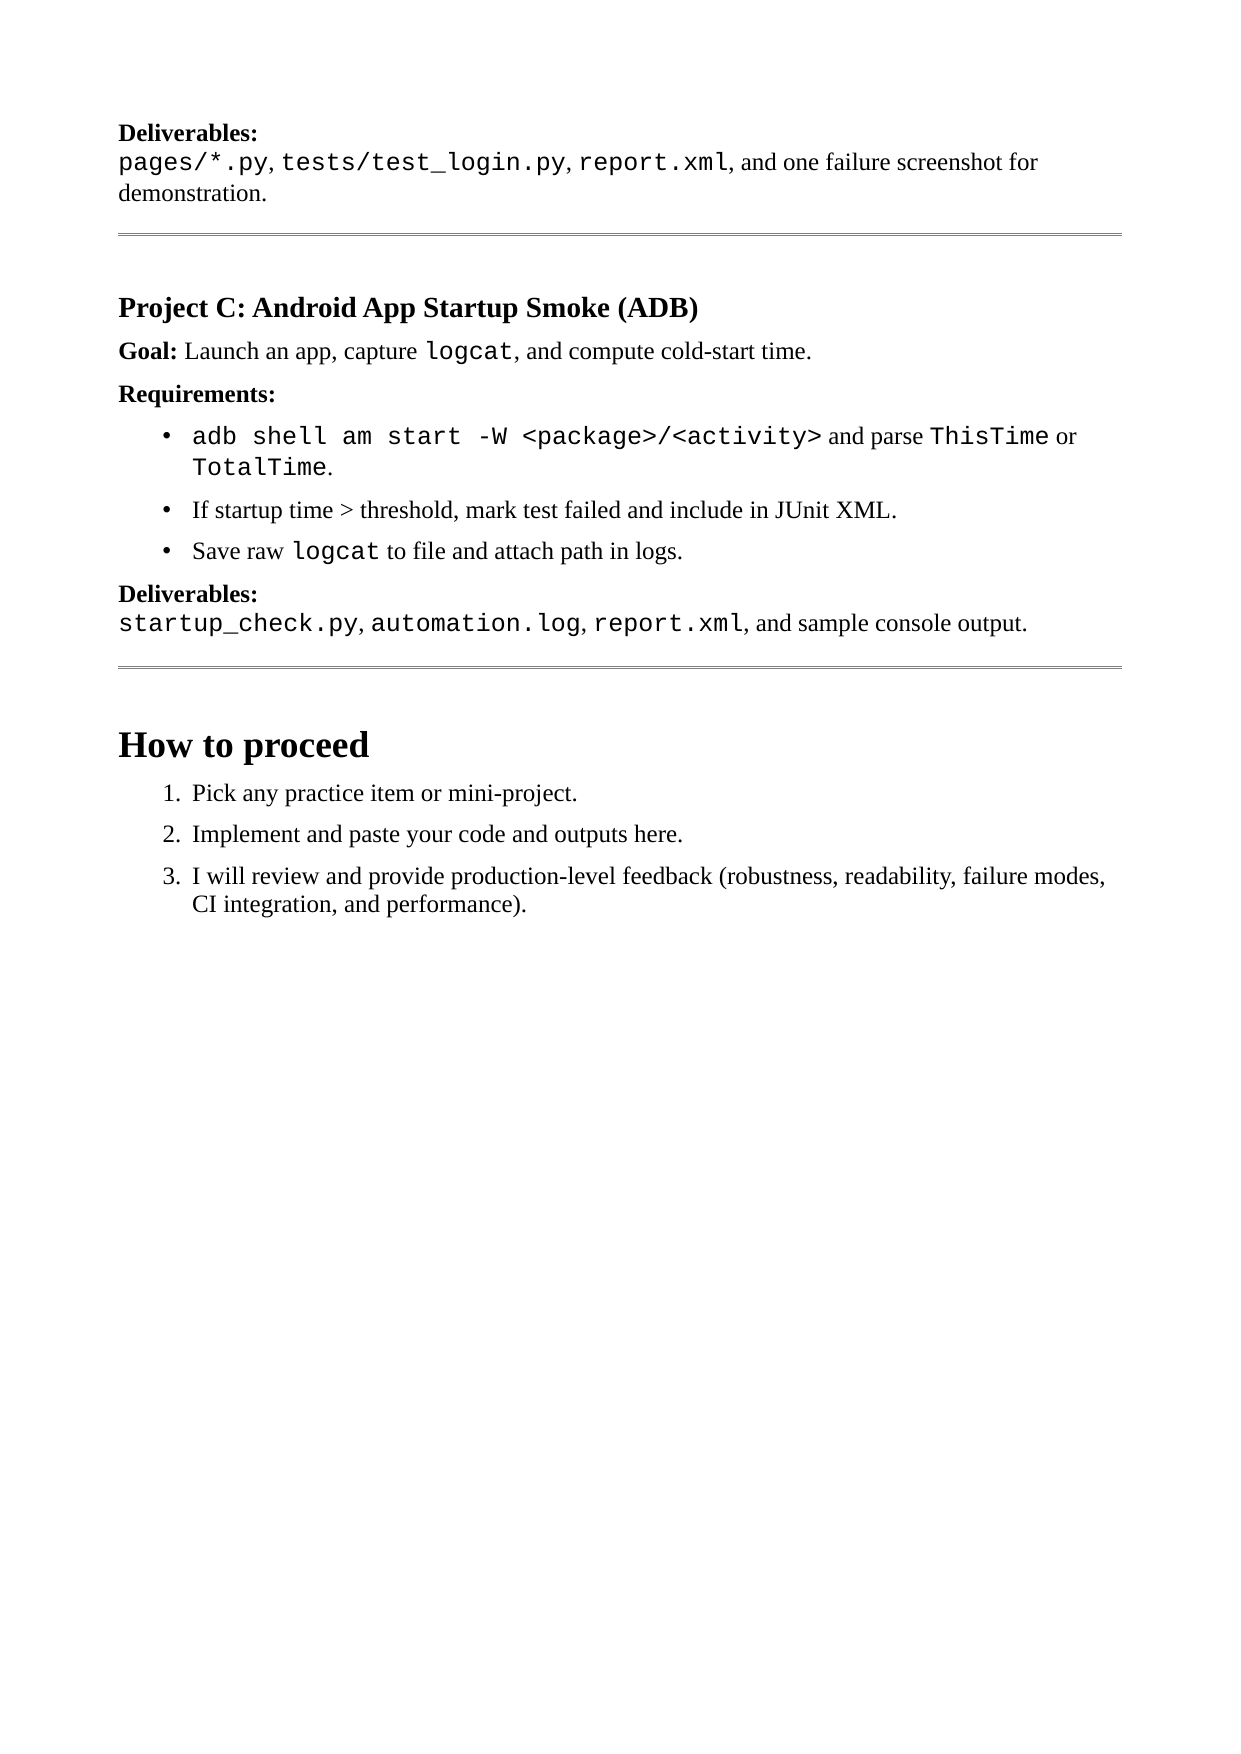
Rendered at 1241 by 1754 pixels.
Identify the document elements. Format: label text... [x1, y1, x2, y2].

list I will review and provide production-level feedback (robustness, readability, failure modes, CI integration, and performance). [162, 861, 1122, 918]
subtitle How to proceed [118, 723, 1122, 766]
text Deliverables: pages/*.py, tests/test_login.py, report.xml, and one failure screenshot for demonstration. [118, 118, 1122, 206]
list adb shell am start -W <package>/<activity> and parse ThisTime or TotalTime. [162, 421, 1122, 482]
text Goal: Launch an app, capture logcat, and compute cold-start time. [118, 336, 1122, 367]
text Requirements: [118, 379, 1122, 408]
subtitle Project C: Android App Startup Smoke (ADB) [118, 290, 1122, 324]
list Pick any practice item or mini-project. [162, 778, 1122, 807]
text Deliverables: startup_check.py, automation.log, report.xml, and sample console output. [118, 579, 1122, 639]
list Implement and paste your code and outputs here. [162, 819, 1122, 848]
list Save raw logcat to file and attach path in logs. [162, 536, 1122, 567]
list If startup time > threshold, mark test failed and include in JUnit XML. [162, 495, 1122, 524]
